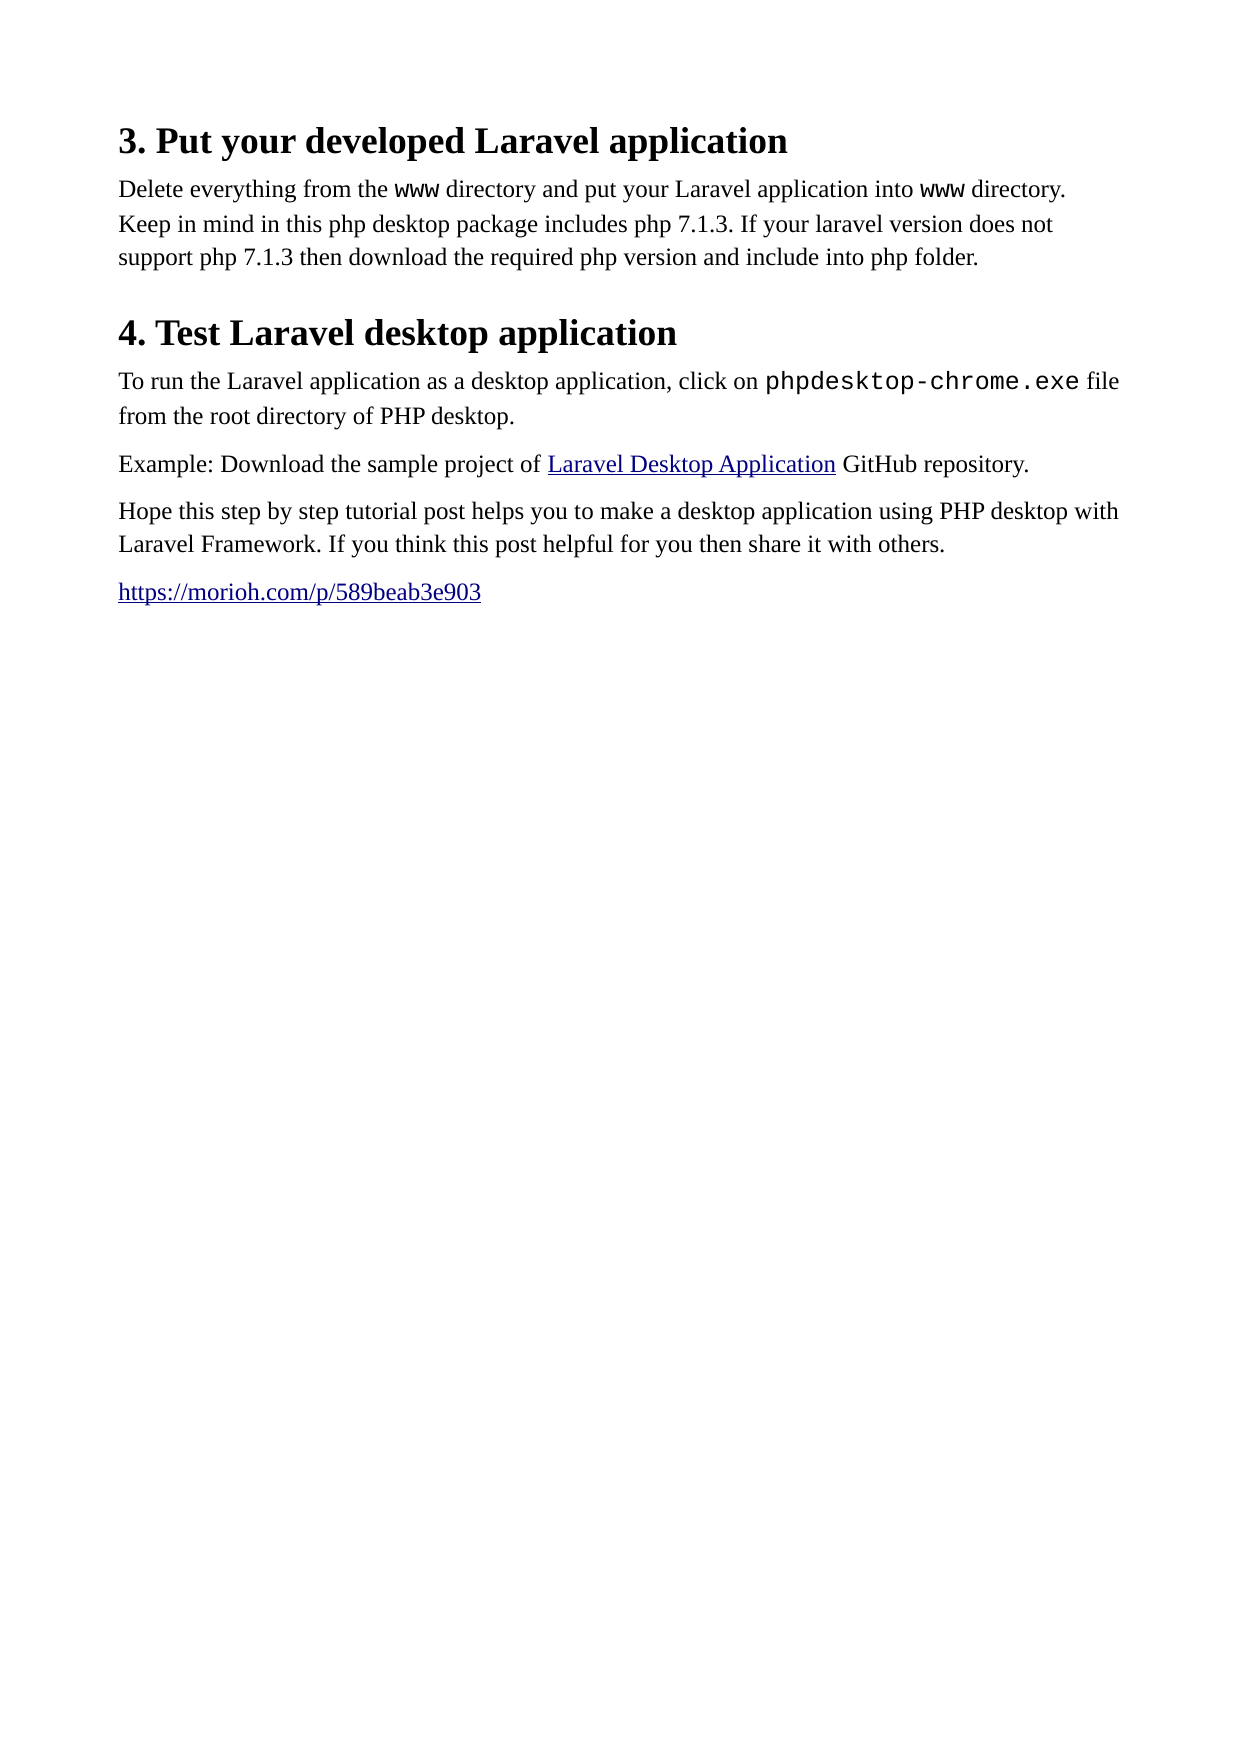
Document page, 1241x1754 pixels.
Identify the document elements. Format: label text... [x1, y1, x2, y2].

subtitle 3. Put your developed Laravel application [118, 118, 1122, 161]
text Delete everything from the www directory and put your Laravel application into www directory. Keep in mind in this php desktop package includes php 7.1.3. If your laravel version does not support php 7.1.3 then download the required php version and include into php folder. [118, 174, 1122, 271]
subtitle 4. Test Laravel desktop application [118, 310, 1122, 353]
text To run the Laravel application as a desktop application, click on phpdesktop-chrome.exe file from the root directory of PHP desktop. [118, 366, 1122, 430]
text Hope this step by step tutorial post helps you to make a desktop application using PHP desktop with Laravel Framework. If you think this post helpful for you then share it with others. [118, 496, 1122, 558]
text Example: Download the sample project of Laravel Desktop Application GitHub repository. [118, 449, 1122, 477]
text https://morioh.com/p/589beab3e903 [118, 577, 1122, 606]
